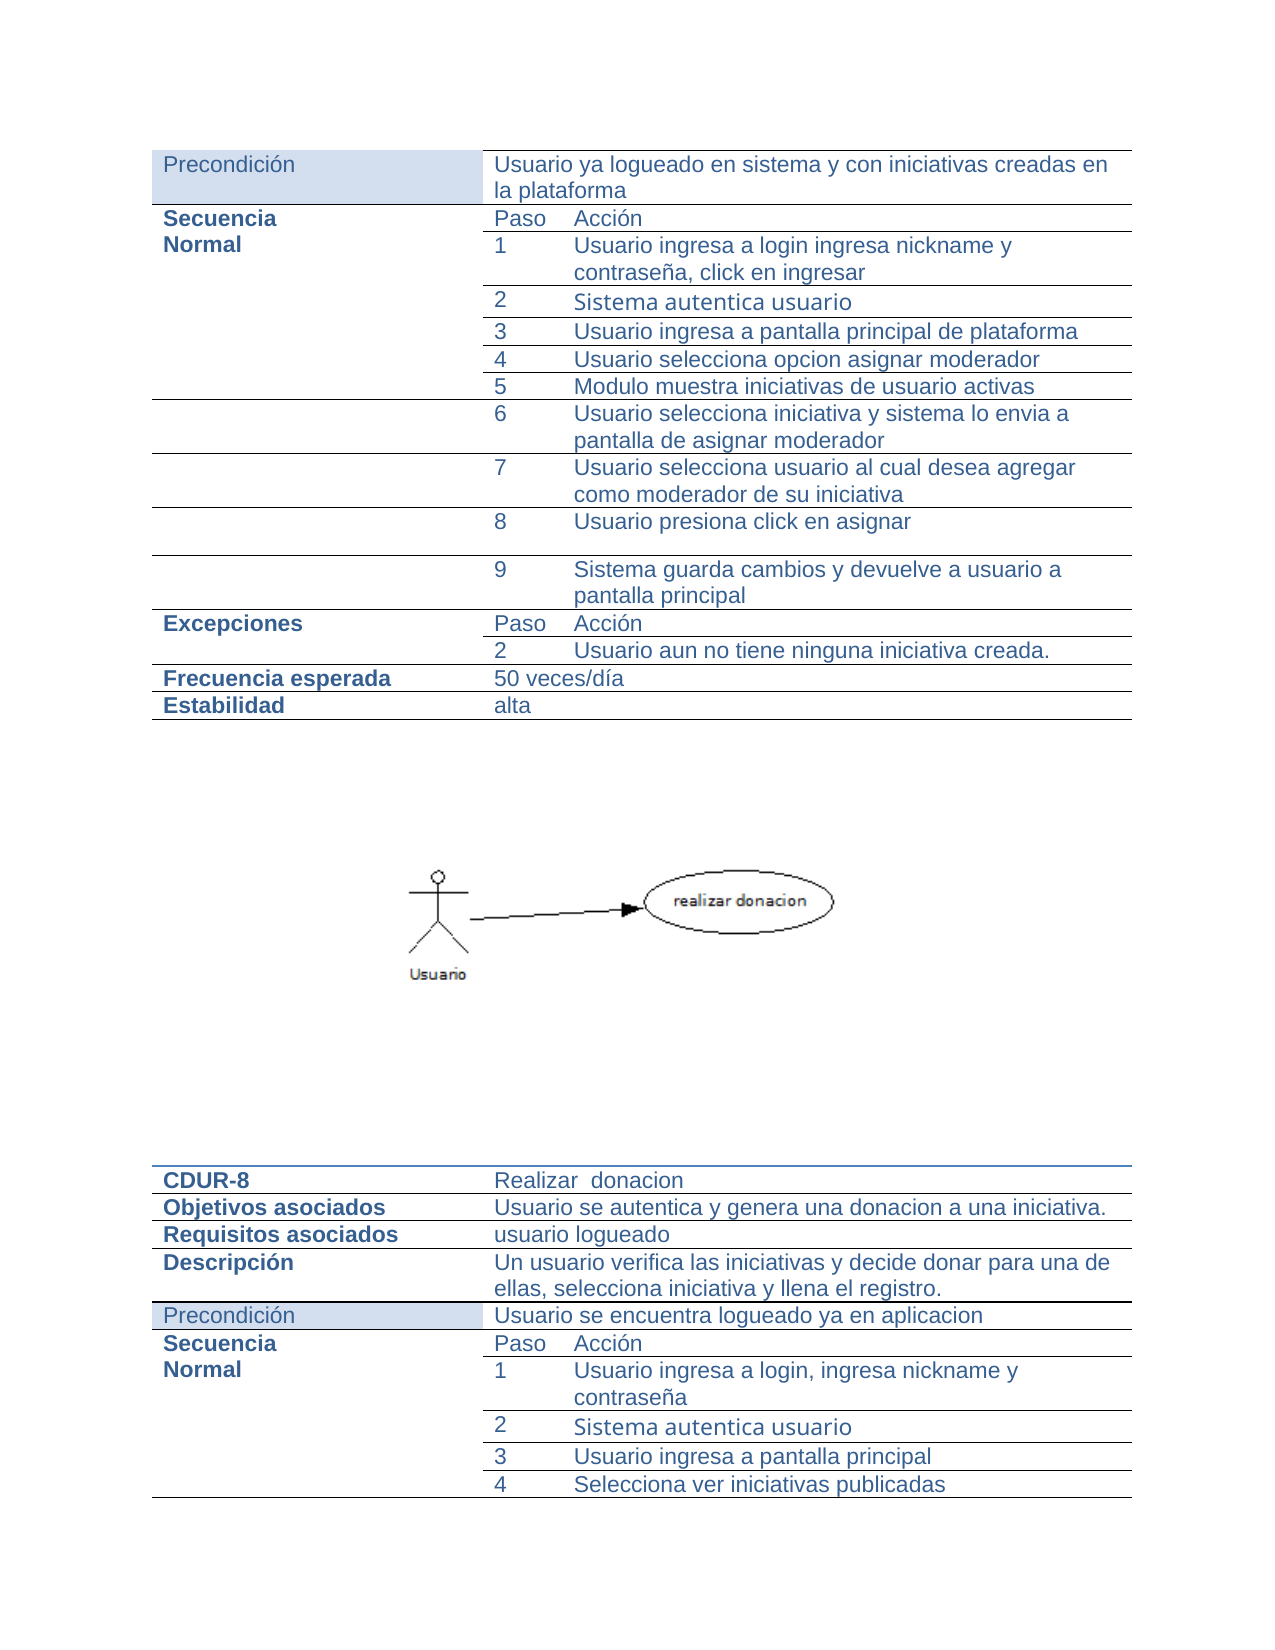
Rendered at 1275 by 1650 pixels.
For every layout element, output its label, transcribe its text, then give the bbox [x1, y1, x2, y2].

table_header CDUR-8 [152, 1167, 483, 1193]
table_cell 5 [483, 373, 562, 399]
table_cell Usuario ya logueado en sistema y con iniciativas creadas en la plataforma [483, 151, 1132, 204]
table_cell Selecciona ver iniciativas publicadas [563, 1471, 1132, 1497]
table_cell Usuario selecciona iniciativa y sistema lo envia a pantalla de asignar moderador [563, 400, 1132, 453]
table_cell 6 [483, 400, 562, 453]
table_cell alta [483, 692, 1132, 718]
table_cell [152, 400, 483, 453]
table_header Realizar donacion [483, 1167, 1132, 1193]
table_cell Paso [483, 1330, 562, 1356]
table_cell Usuario ingresa a pantalla principal de plataforma [563, 318, 1132, 344]
table_cell 50 veces/día [483, 665, 1132, 691]
table_cell [152, 556, 483, 609]
table_cell Requisitos asociados [152, 1221, 483, 1248]
table_cell Precondición [152, 150, 483, 204]
table_cell [152, 508, 483, 555]
table_cell Usuario se encuentra logueado ya en aplicacion [483, 1303, 1132, 1329]
table_cell Un usuario verifica las iniciativas y decide donar para una de ellas, selecciona iniciativa y llena el registro. [483, 1249, 1132, 1301]
table_cell Usuario ingresa a login ingresa nickname y contraseña, click en ingresar [563, 232, 1132, 285]
table_cell Acción [563, 610, 1132, 636]
table_cell Paso [483, 205, 562, 231]
table_cell 1 [483, 232, 562, 285]
table_cell 4 [483, 1471, 562, 1497]
table_cell usuario logueado [483, 1221, 1132, 1248]
table_cell 1 [483, 1357, 562, 1410]
table_cell Sistema guarda cambios y devuelve a usuario a pantalla principal [563, 556, 1132, 609]
table_cell Usuario presiona click en asignar [563, 508, 1132, 555]
table_cell [152, 454, 483, 507]
table_cell Frecuencia esperada [152, 665, 483, 691]
table_cell 8 [483, 508, 562, 555]
table_cell Usuario aun no tiene ninguna iniciativa creada. [563, 637, 1132, 664]
table_cell 9 [483, 556, 562, 609]
table_cell Usuario selecciona opcion asignar moderador [563, 346, 1132, 372]
table_cell Excepciones [152, 610, 483, 664]
table_cell 3 [483, 1443, 562, 1470]
table_cell Objetivos asociados [152, 1194, 483, 1220]
table_cell Acción [563, 1330, 1132, 1356]
table_cell Descripción [152, 1249, 483, 1301]
table_cell 4 [483, 346, 562, 372]
table_cell Sistema autentica usuario [563, 1411, 1132, 1442]
table_cell 2 [483, 1411, 562, 1442]
table_cell 2 [483, 637, 562, 664]
table_cell Estabilidad [152, 692, 483, 718]
table_cell Usuario ingresa a pantalla principal [563, 1443, 1132, 1470]
table_cell Usuario selecciona usuario al cual desea agregar como moderador de su iniciativa [563, 454, 1132, 507]
table_cell Modulo muestra iniciativas de usuario activas [563, 373, 1132, 399]
table_cell 2 [483, 286, 562, 317]
table_cell Paso [483, 610, 562, 636]
table_cell Usuario se autentica y genera una donacion a una iniciativa. [483, 1194, 1132, 1220]
picture [339, 770, 936, 1110]
table_cell Precondición [152, 1303, 483, 1329]
table_cell Usuario ingresa a login, ingresa nickname y contraseña [563, 1357, 1132, 1410]
table_cell 7 [483, 454, 562, 507]
table_cell Secuencia Normal [152, 1330, 483, 1497]
table_cell Acción [563, 205, 1132, 231]
table_cell 3 [483, 318, 562, 344]
table_cell Sistema autentica usuario [563, 286, 1132, 317]
table_cell Secuencia Normal [152, 205, 483, 399]
